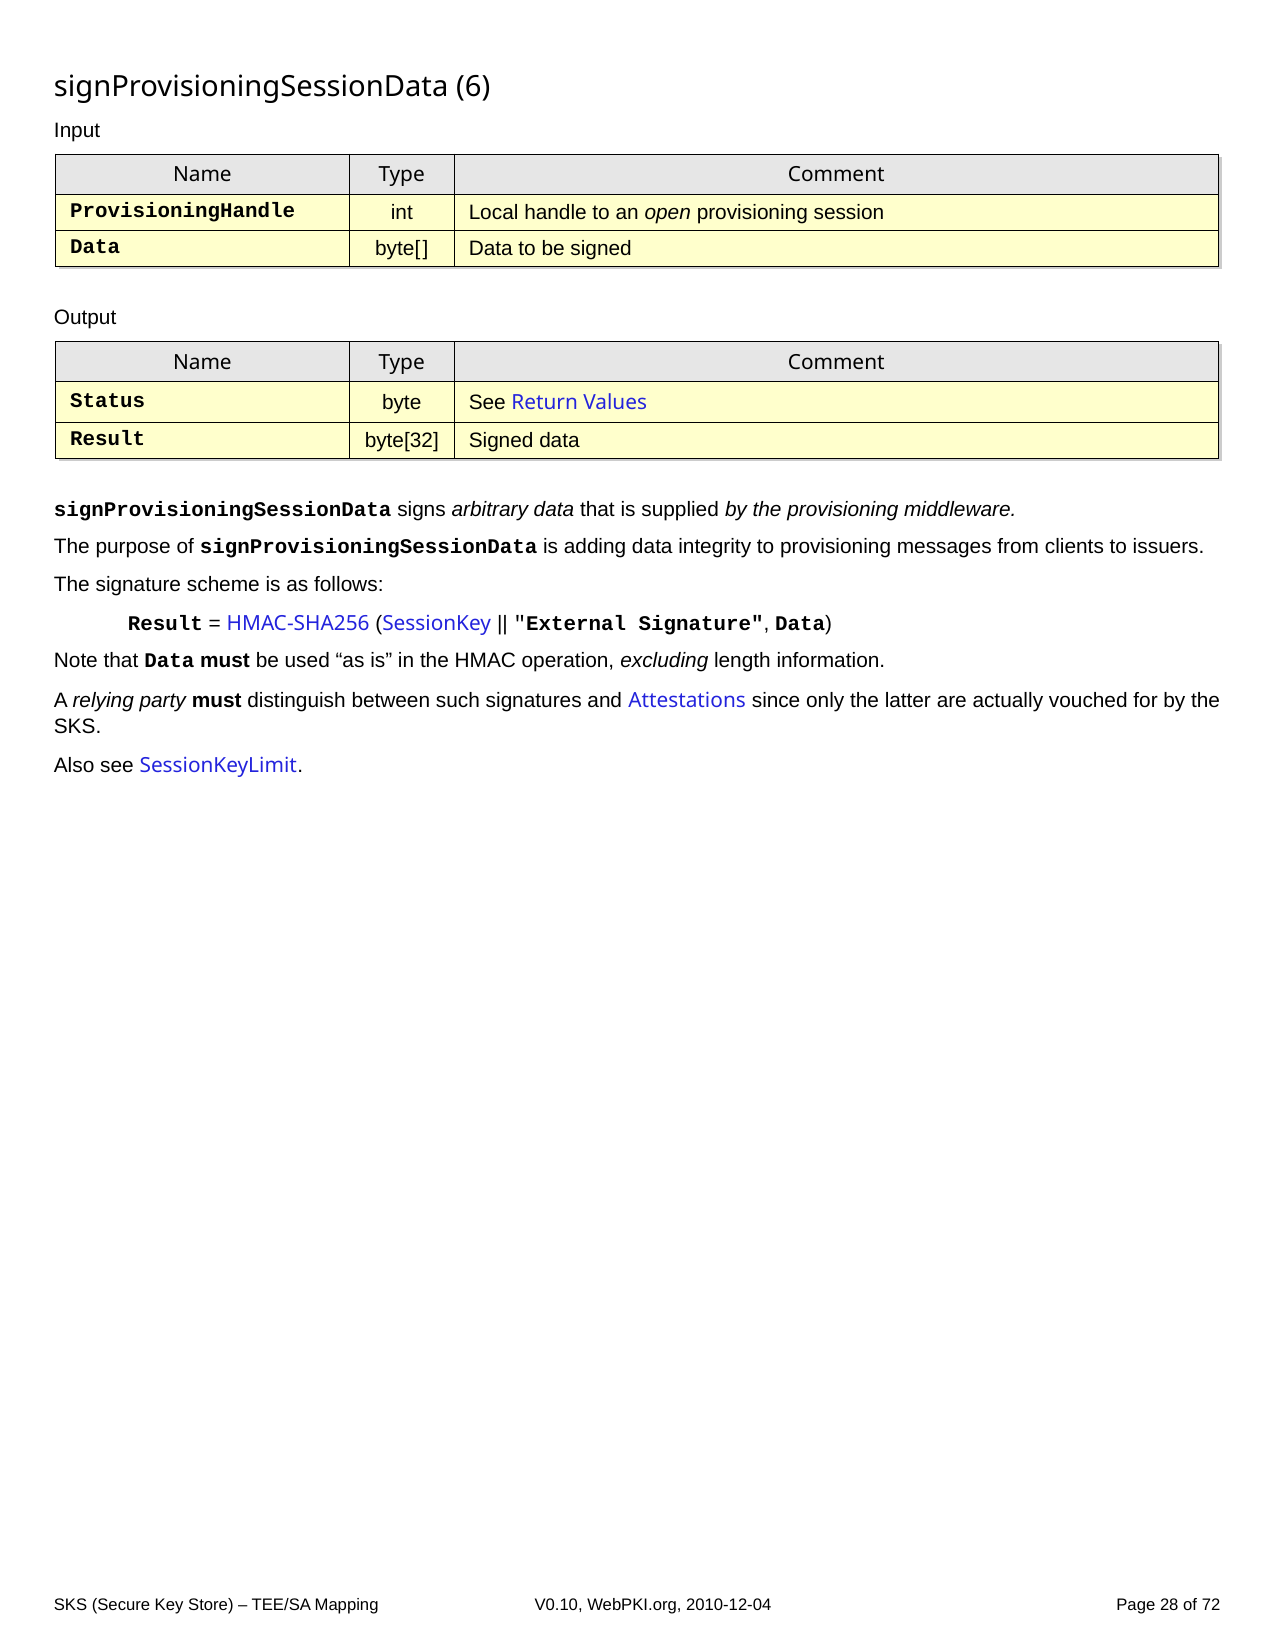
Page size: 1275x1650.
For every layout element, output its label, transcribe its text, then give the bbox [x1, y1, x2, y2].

table_cell Data to be signed [455, 231, 1218, 266]
table_cell byte[32] [350, 423, 454, 458]
table_cell Result [56, 423, 349, 458]
table_header Name [56, 342, 349, 381]
table_header Name [56, 155, 349, 194]
text Note that Data must be used “as is” in the HMAC operation, excluding length information. [54, 648, 1221, 674]
table_cell byte [350, 382, 454, 422]
table_cell int [350, 195, 454, 230]
table_header Type [350, 342, 454, 381]
table_cell See Return Values [455, 382, 1218, 422]
table_header Comment [455, 155, 1218, 194]
table_cell Signed data [455, 423, 1218, 458]
table_cell byte[ ] [350, 231, 454, 266]
text Output [54, 305, 1221, 329]
text A relying party must distinguish between such signatures and Attestations since only the latter are actually vouched for by the SKS. [54, 686, 1221, 738]
text Result = HMAC-SHA256 (SessionKey || "External Signature", Data) [54, 608, 1221, 636]
table_cell Local handle to an open provisioning session [455, 195, 1218, 230]
text signProvisioningSessionData signs arbitrary data that is supplied by the provisioning middleware. [54, 497, 1221, 523]
table_cell Data [56, 231, 349, 266]
subtitle signProvisioningSessionData (6) [54, 66, 1221, 105]
table_cell Status [56, 382, 349, 422]
table_cell ProvisioningHandle [56, 195, 349, 230]
table_header Comment [455, 342, 1218, 381]
text The purpose of signProvisioningSessionData is adding data integrity to provisioning messages from clients to issuers. [54, 534, 1221, 560]
text Also see SessionKeyLimit. [54, 750, 1221, 778]
table_header Type [350, 155, 454, 194]
text Input [54, 118, 1221, 142]
text The signature scheme is as follows: [54, 572, 1221, 596]
